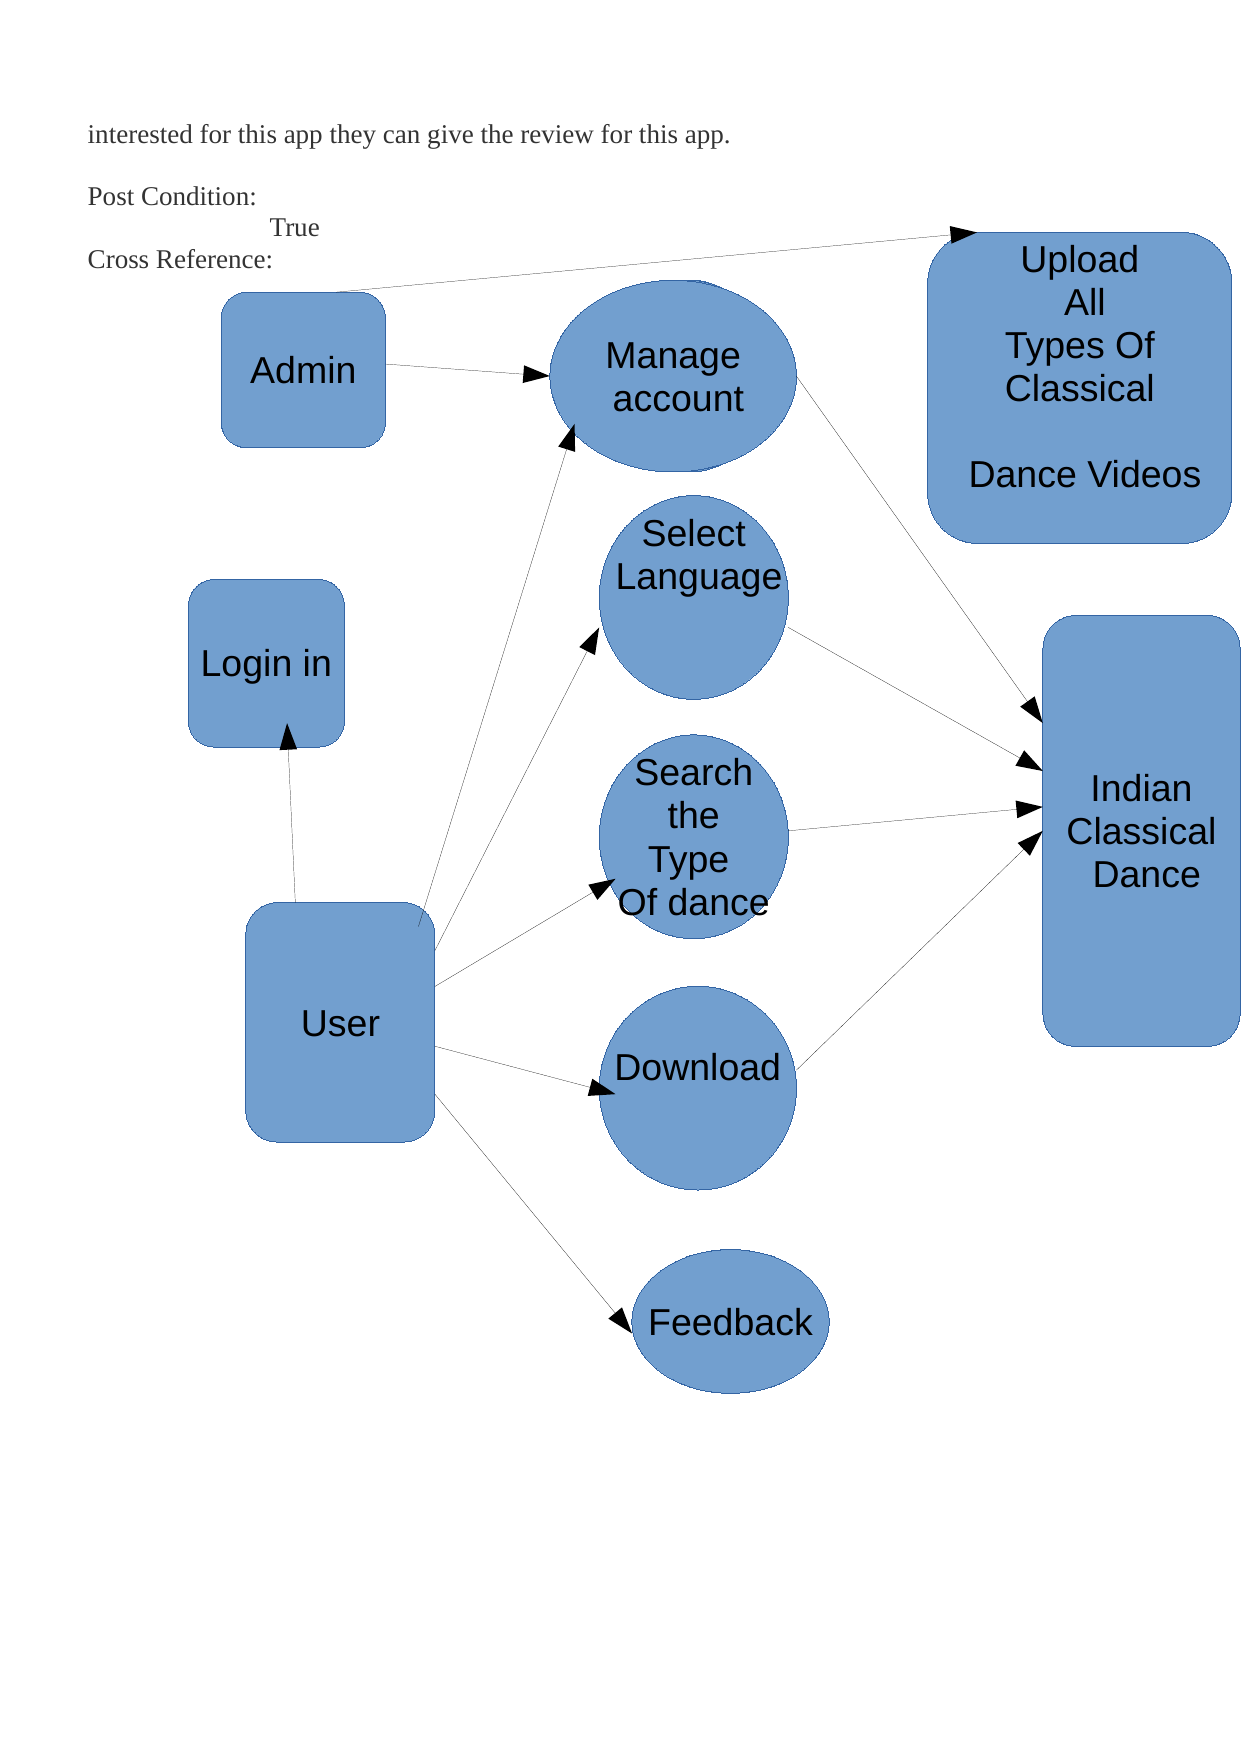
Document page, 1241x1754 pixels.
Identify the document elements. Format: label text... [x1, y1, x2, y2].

table_header Now a days classical dance was disappearing due to modern era.once upon a time I found that many people are been more interested in classical dance.But when I grown up i found that people's interest towards classical has been diluted. So I decided to make an app only for classical dance . So that no one can go to far away for classes for classical dance they can learn by an app in home .If they want they can download also. Type:Primary Actors:Customers(user),Admin, Admin: The admin will validate the information of all about classical dance and keep so many videos about classical dance in the app.The Admin will take the sole responsibility of how the app will work .If any inconsistancy occur the admin will clear the bug in the issue drager.Admin will give the access after downloading and installing the app.if user will give the ratings of an app it can be visible to everyone.if anybody give the review of this app the admin should react to the review. Pre Condition: Admin has loged in. Main flow : App request the andriod . Customers install the app with their phone number,email id and password from the google play. If the input data is valid customer login. Customers will see the some options which we give to them to select what they want . Odissi Kathak Kuchipudi Bharatanatyam Kathakali. Alternate Flow: The user can give the rating for an app.if any user was not interested for this app they can give the review for this app. Post Condition: True Cross Reference: USER STORIES < user> <must find the software easy to use.> <user>< must never have to wait long for any screen to appear> <user> I< want to be able to select language for my program with my utility through my app> [351, 236, 1123, 717]
table_header Now a days classical dance was disappearing due to modern era.once upon a time I found that many people are been more interested in classical dance.But when I grown up i found that people's interest towards classical has been diluted. So I decided to make an app only for classical dance . So that no one can go to far away for classes for classical dance they can learn by an app in home .If they want they can download also. Type:Primary Actors:Customers(user),Admin, Admin: The admin will validate the information of all about classical dance and keep so many videos about classical dance in the app.The Admin will take the sole responsibility of how the app will work .If any inconsistancy occur the admin will clear the bug in the issue drager.Admin will give the access after downloading and installing the app.if user will give the ratings of an app it can be visible to everyone.if anybody give the review of this app the admin should react to the review. Pre Condition: Admin has loged in. Main flow : App request the andriod . Customers install the app with their phone number,email id and password from the google play. If the input data is valid customer login. Customers will see the some options which we give to them to select what they want . Odissi Kathak Kuchipudi Bharatanatyam Kathakali. Alternate Flow: The user can give the rating for an app.if any user was not interested for this app they can give the review for this app. Post Condition: True Cross Reference: USER STORIES < user> <must find the software easy to use.> <user>< must never have to wait long for any screen to appear> <user> I< want to be able to select language for my program with my utility through my app> [435, 808, 1042, 1086]
table_header Now a days classical dance was disappearing due to modern era.once upon a time I found that many people are been more interested in classical dance.But when I grown up i found that people's interest towards classical has been diluted. So I decided to make an app only for classical dance . So that no one can go to far away for classes for classical dance they can learn by an app in home .If they want they can download also. Type:Primary Actors:Customers(user),Admin, Admin: The admin will validate the information of all about classical dance and keep so many videos about classical dance in the app.The Admin will take the sole responsibility of how the app will work .If any inconsistancy occur the admin will clear the bug in the issue drager.Admin will give the access after downloading and installing the app.if user will give the ratings of an app it can be visible to everyone.if anybody give the review of this app the admin should react to the review. Pre Condition: Admin has loged in. Main flow : App request the andriod . Customers install the app with their phone number,email id and password from the google play. If the input data is valid customer login. Customers will see the some options which we give to them to select what they want . Odissi Kathak Kuchipudi Bharatanatyam Kathakali. Alternate Flow: The user can give the rating for an app.if any user was not interested for this app they can give the review for this app. Post Condition: True Cross Reference: USER STORIES < user> <must find the software easy to use.> <user>< must never have to wait long for any screen to appear> <user> I< want to be able to select language for my program with my utility through my app> [88, 118, 1123, 1613]
table_header Now a days classical dance was disappearing due to modern era.once upon a time I found that many people are been more interested in classical dance.But when I grown up i found that people's interest towards classical has been diluted. So I decided to make an app only for classical dance . So that no one can go to far away for classes for classical dance they can learn by an app in home .If they want they can download also. Type:Primary Actors:Customers(user),Admin, Admin: The admin will validate the information of all about classical dance and keep so many videos about classical dance in the app.The Admin will take the sole responsibility of how the app will work .If any inconsistancy occur the admin will clear the bug in the issue drager.Admin will give the access after downloading and installing the app.if user will give the ratings of an app it can be visible to everyone.if anybody give the review of this app the admin should react to the review. Pre Condition: Admin has loged in. Main flow : App request the andriod . Customers install the app with their phone number,email id and password from the google play. If the input data is valid customer login. Customers will see the some options which we give to them to select what they want . Odissi Kathak Kuchipudi Bharatanatyam Kathakali. Alternate Flow: The user can give the rating for an app.if any user was not interested for this app they can give the review for this app. Post Condition: True Cross Reference: USER STORIES < user> <must find the software easy to use.> <user>< must never have to wait long for any screen to appear> <user> I< want to be able to select language for my program with my utility through my app> [424, 379, 1042, 985]
